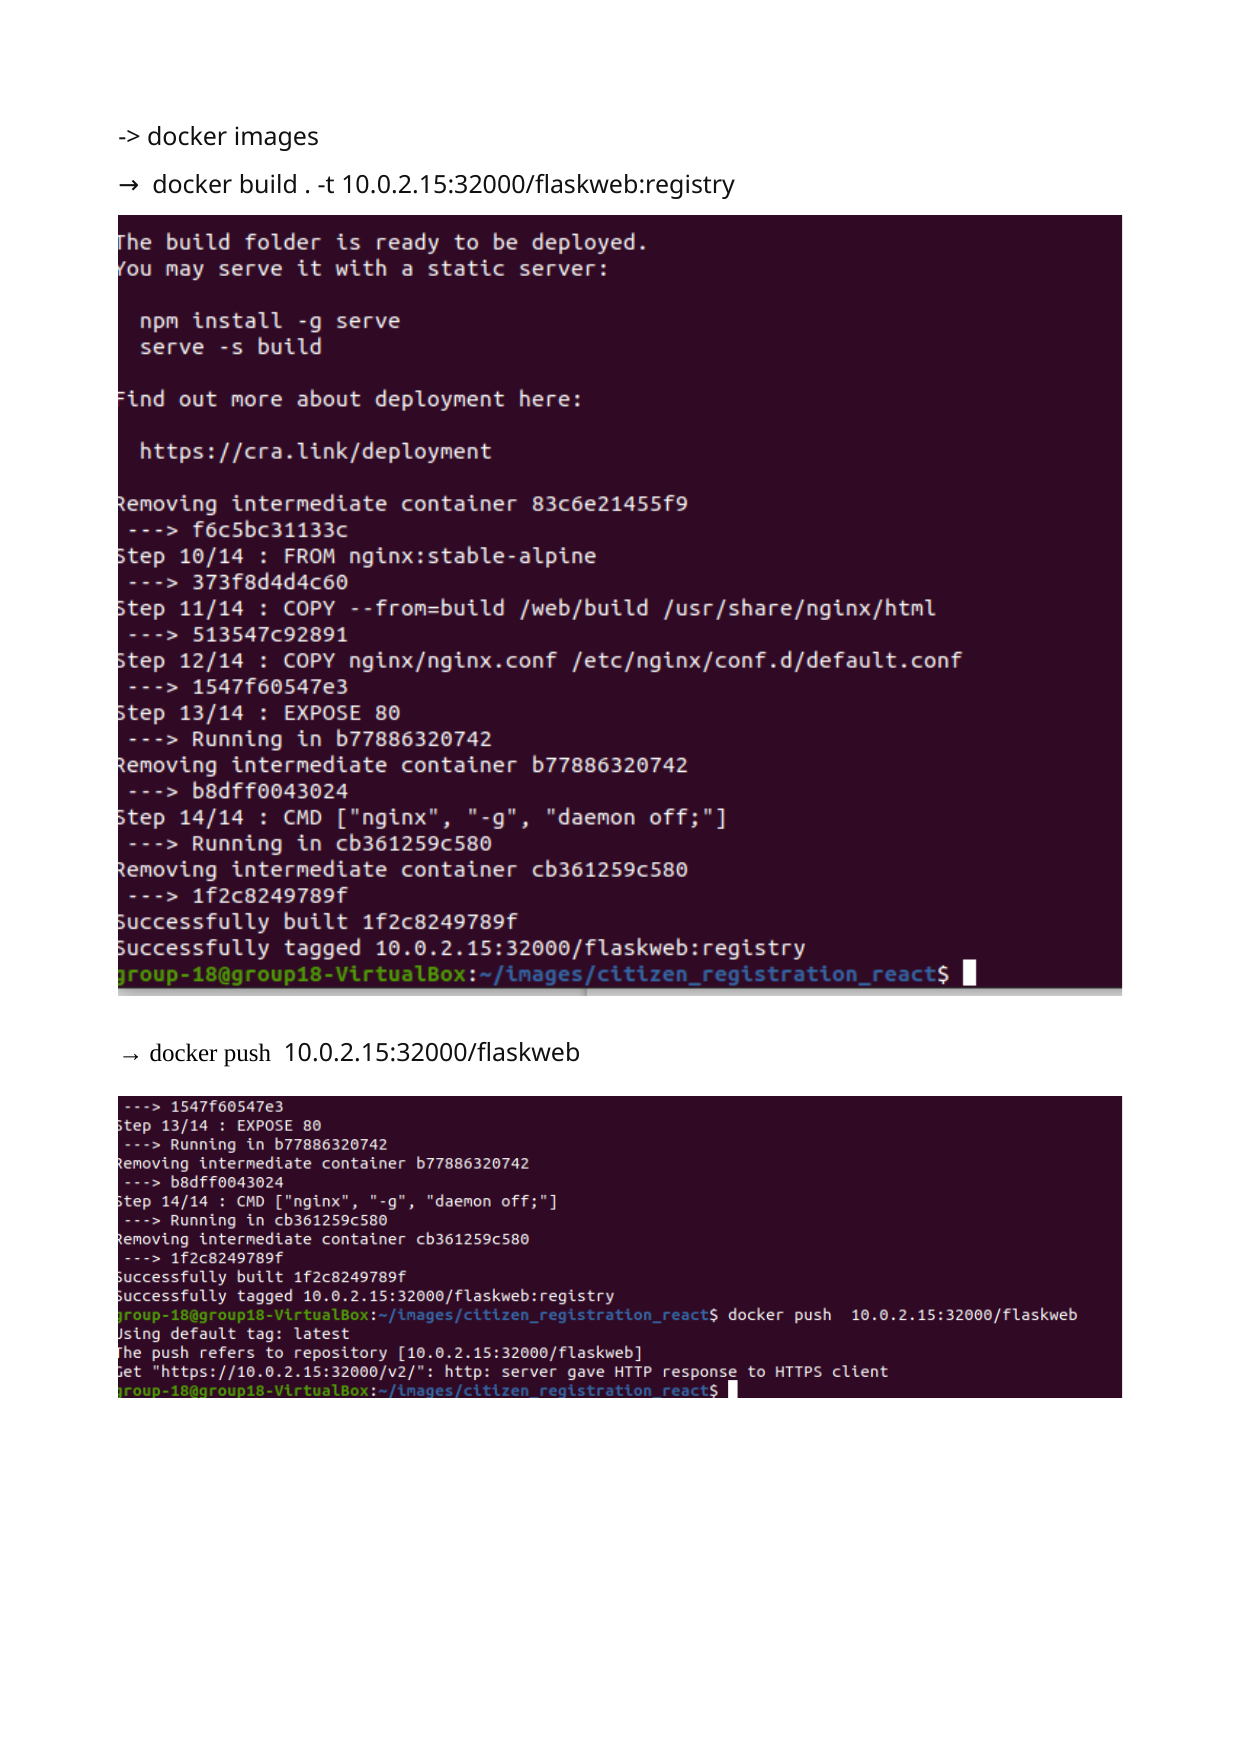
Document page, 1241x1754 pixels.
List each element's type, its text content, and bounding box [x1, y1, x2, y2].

text → docker push 10.0.2.15:32000/flaskweb [118, 1034, 1122, 1068]
picture [118, 1096, 1123, 1398]
text -> docker images [118, 118, 1122, 152]
text → docker build . -t 10.0.2.15:32000/flaskweb:registry [118, 167, 1122, 201]
picture [118, 215, 1123, 996]
